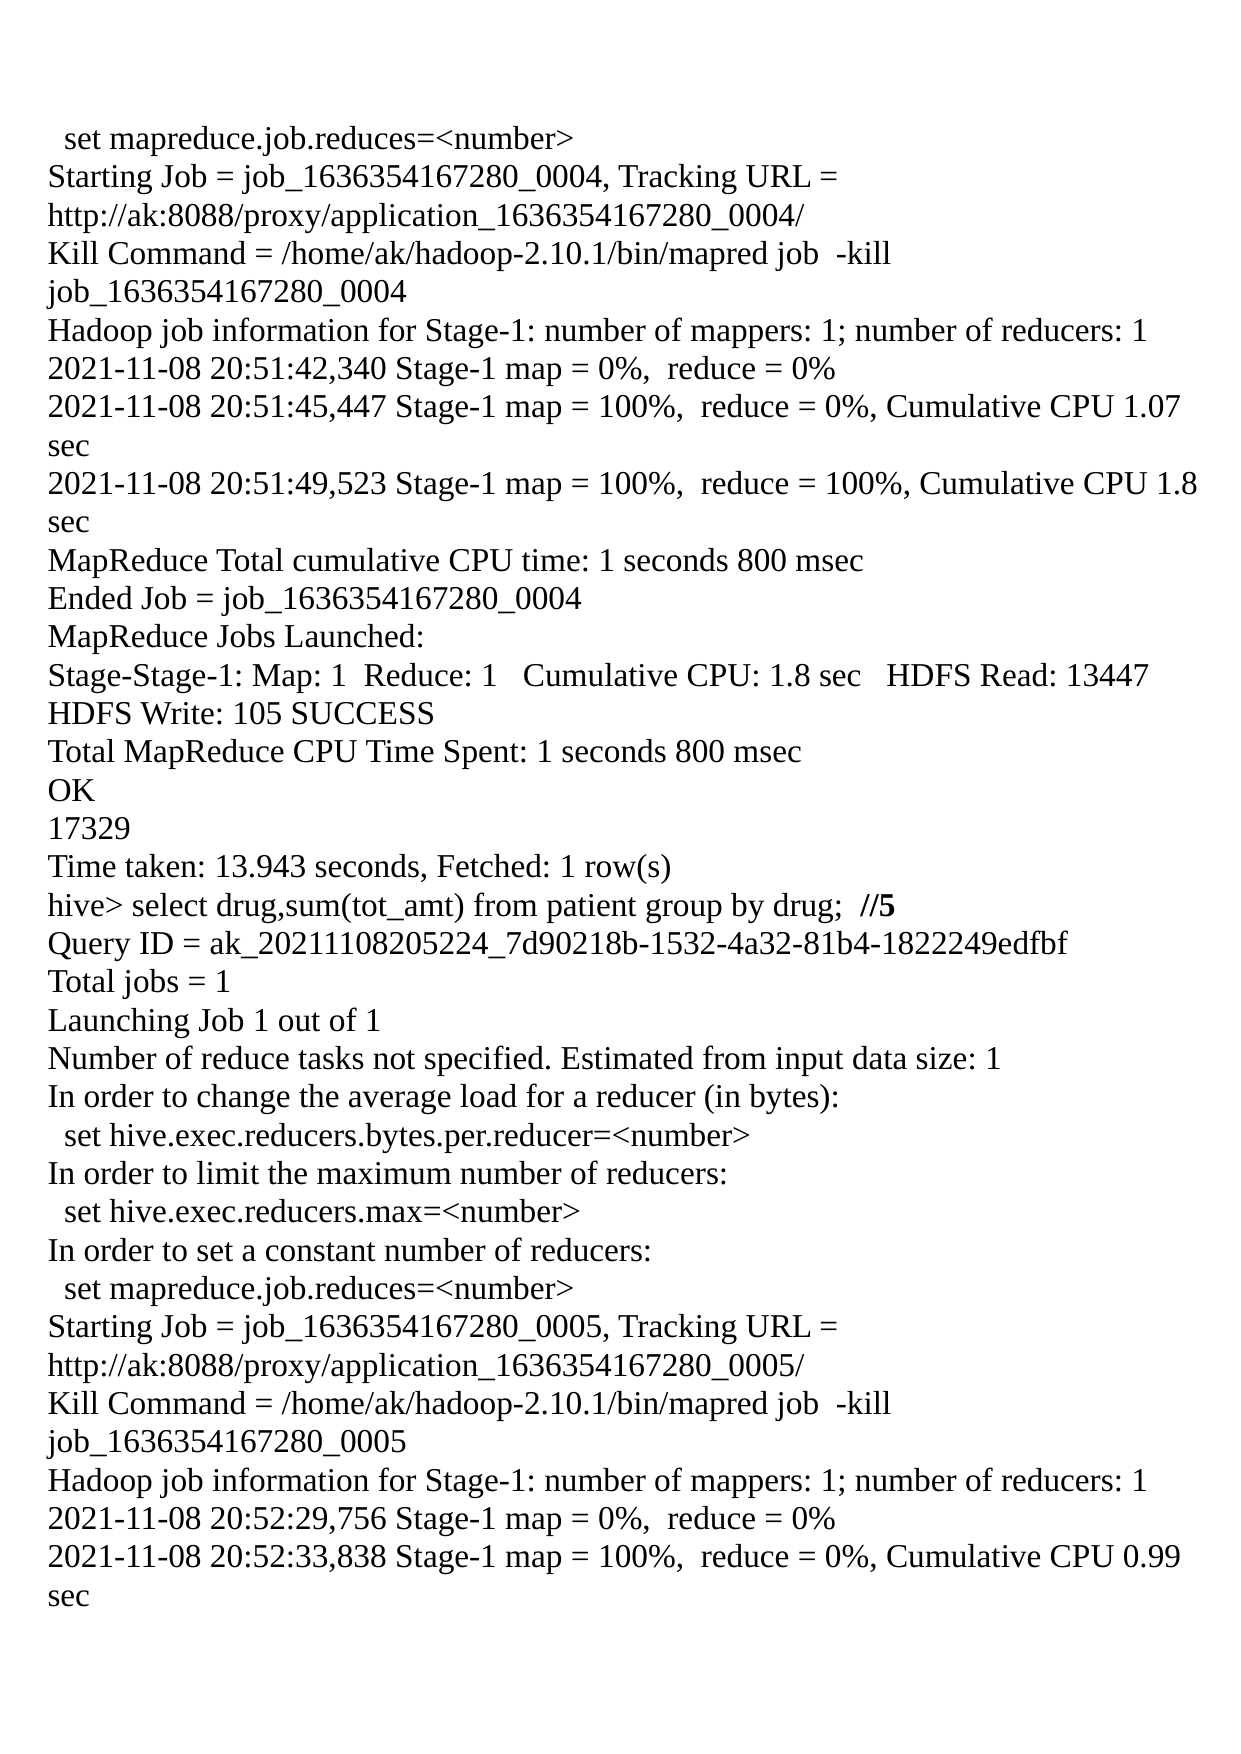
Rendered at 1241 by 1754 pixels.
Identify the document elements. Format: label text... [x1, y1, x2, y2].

text Starting Job = job_1636354167280_0004, Tracking URL = http://ak:8088/proxy/application_1636354167280_0004/ [47, 156, 1211, 233]
text OK [47, 770, 1211, 808]
text Total jobs = 1 [47, 961, 1211, 1000]
text 17329 [47, 808, 1211, 846]
text Number of reduce tasks not specified. Estimated from input data size: 1 [47, 1038, 1211, 1076]
text Kill Command = /home/ak/hadoop-2.10.1/bin/mapred job -kill job_1636354167280_0005 [47, 1383, 1211, 1460]
text Ended Job = job_1636354167280_0004 [47, 578, 1211, 616]
text Kill Command = /home/ak/hadoop-2.10.1/bin/mapred job -kill job_1636354167280_0004 [47, 233, 1211, 310]
text Starting Job = job_1636354167280_0005, Tracking URL = http://ak:8088/proxy/application_1636354167280_0005/ [47, 1306, 1211, 1383]
text hive> select drug,sum(tot_amt) from patient group by drug; //5 [47, 885, 1211, 923]
text set mapreduce.job.reduces=<number> [47, 118, 1211, 156]
text 2021-11-08 20:51:42,340 Stage-1 map = 0%, reduce = 0% [47, 348, 1211, 386]
text Hadoop job information for Stage-1: number of mappers: 1; number of reducers: 1 [47, 1460, 1211, 1498]
text 2021-11-08 20:51:49,523 Stage-1 map = 100%, reduce = 100%, Cumulative CPU 1.8 sec [47, 463, 1211, 540]
text Hadoop job information for Stage-1: number of mappers: 1; number of reducers: 1 [47, 310, 1211, 348]
text set hive.exec.reducers.max=<number> [47, 1191, 1211, 1230]
text MapReduce Total cumulative CPU time: 1 seconds 800 msec [47, 540, 1211, 578]
text In order to change the average load for a reducer (in bytes): [47, 1076, 1211, 1115]
text 2021-11-08 20:52:29,756 Stage-1 map = 0%, reduce = 0% [47, 1498, 1211, 1536]
text Query ID = ak_20211108205224_7d90218b-1532-4a32-81b4-1822249edfbf [47, 923, 1211, 961]
text set hive.exec.reducers.bytes.per.reducer=<number> [47, 1115, 1211, 1153]
text Total MapReduce CPU Time Spent: 1 seconds 800 msec [47, 731, 1211, 770]
text Stage-Stage-1: Map: 1 Reduce: 1 Cumulative CPU: 1.8 sec HDFS Read: 13447 HDFS Write: 105 SUCCESS [47, 655, 1211, 731]
text Launching Job 1 out of 1 [47, 1000, 1211, 1038]
text In order to limit the maximum number of reducers: [47, 1153, 1211, 1191]
text 2021-11-08 20:51:45,447 Stage-1 map = 100%, reduce = 0%, Cumulative CPU 1.07 sec [47, 386, 1211, 463]
text 2021-11-08 20:52:33,838 Stage-1 map = 100%, reduce = 0%, Cumulative CPU 0.99 sec [47, 1536, 1211, 1613]
text Time taken: 13.943 seconds, Fetched: 1 row(s) [47, 846, 1211, 885]
text MapReduce Jobs Launched: [47, 616, 1211, 655]
text set mapreduce.job.reduces=<number> [47, 1268, 1211, 1306]
text In order to set a constant number of reducers: [47, 1230, 1211, 1268]
